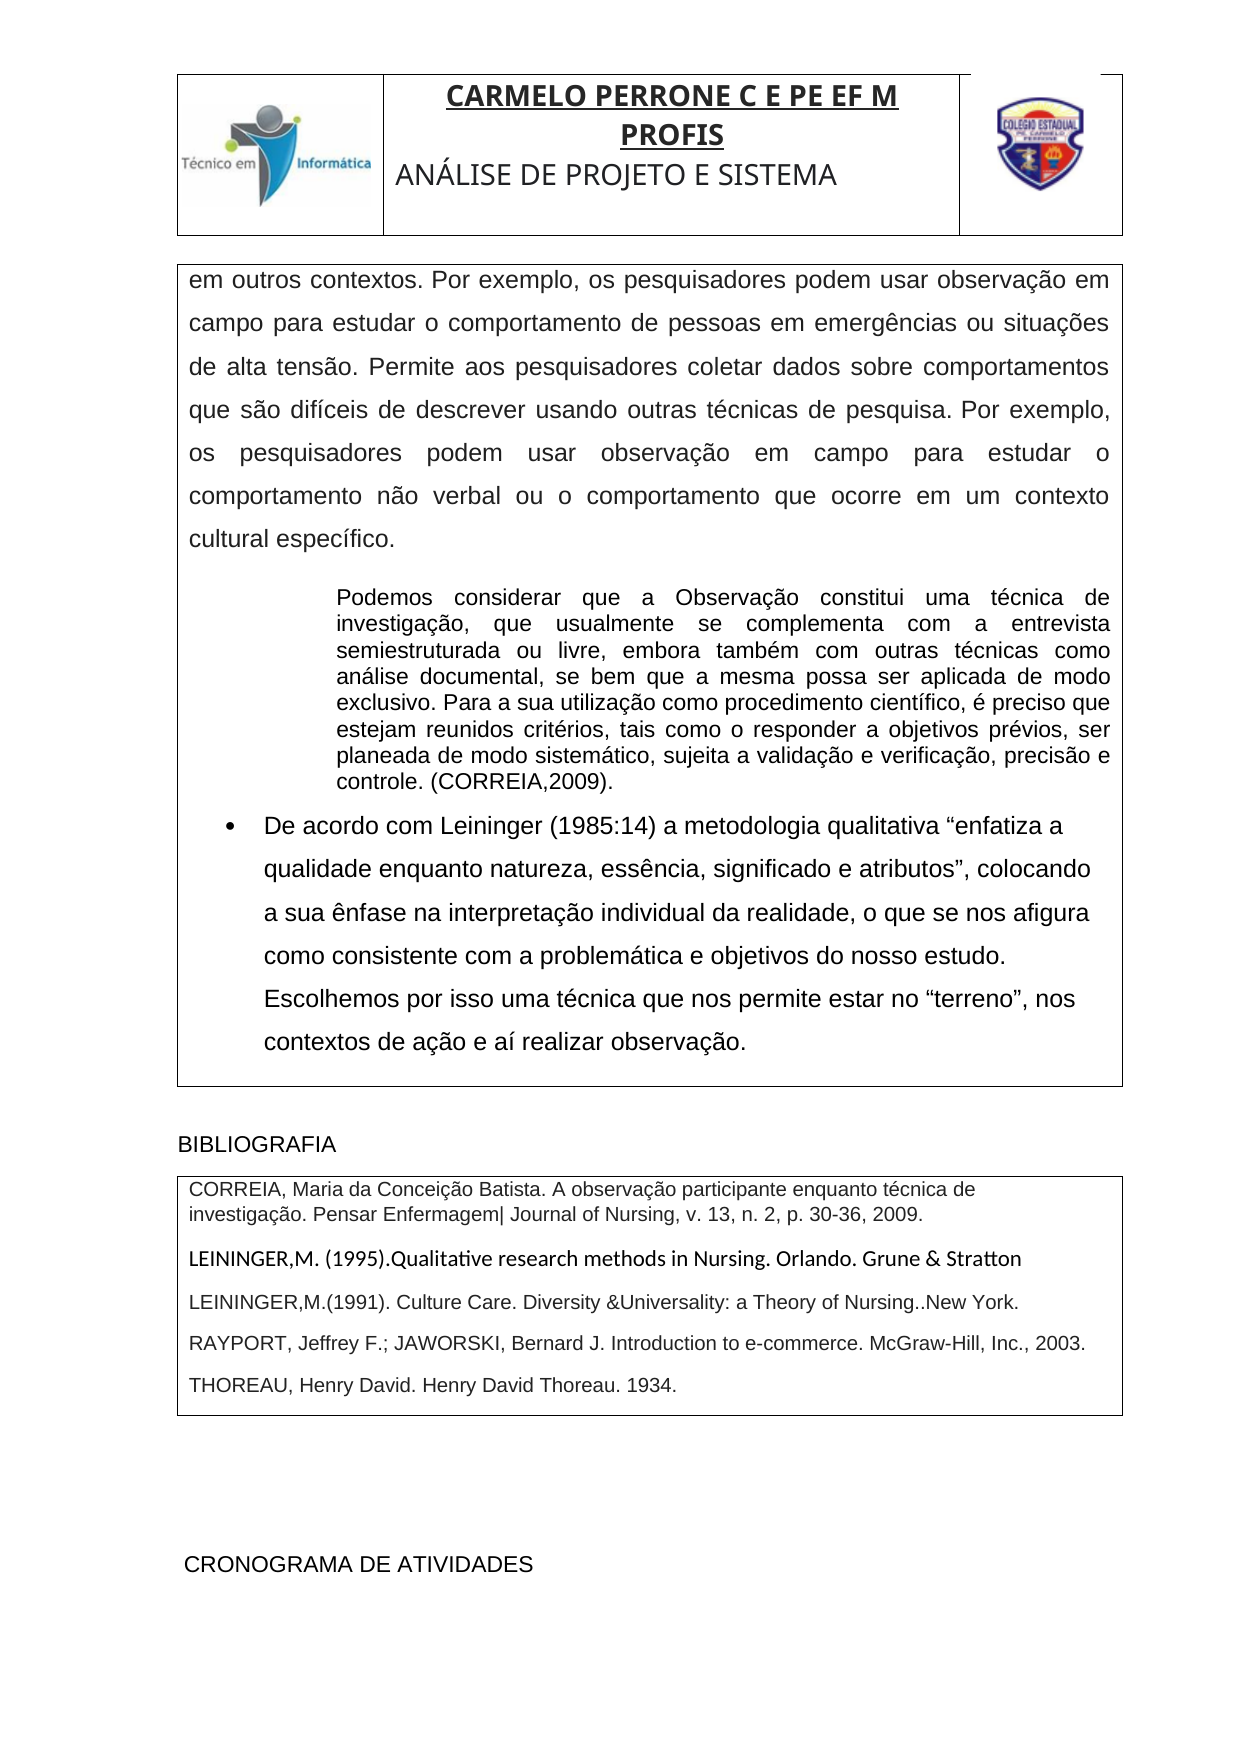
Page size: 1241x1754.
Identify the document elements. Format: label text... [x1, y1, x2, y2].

table_header CORREIA, Maria da Conceição Batista. A observação participante enquanto técnica de investigação. Pensar Enfermagem| Journal of Nursing, v. 13, n. 2, p. 30-36, 2009. LEININGER,M. (1995).Qualitative research methods in Nursing. Orlando. Grune & Stratton LEININGER,M.(1991). Culture Care. Diversity &Universality: a Theory of Nursing..New York. RAYPORT, Jeffrey F.; JAWORSKI, Bernard J. Introduction to e-commerce. McGraw-Hill, Inc., 2003. THOREAU, Henry David. Henry David Thoreau. 1934. [178, 1177, 1122, 1415]
picture [971, 74, 1101, 199]
text CRONOGRAMA DE ATIVIDADES [177, 1551, 1122, 1577]
table_header em outros contextos. Por exemplo, os pesquisadores podem usar observação em campo para estudar o comportamento de pessoas em emergências ou situações de alta tensão. Permite aos pesquisadores coletar dados sobre comportamentos que são difíceis de descrever usando outras técnicas de pesquisa. Por exemplo, os pesquisadores podem usar observação em campo para estudar o comportamento não verbal ou o comportamento que ocorre em um contexto cultural específico. Podemos considerar que a Observação constitui uma técnica de investigação, que usualmente se complementa com a entrevista semiestruturada ou livre, embora também com outras técnicas como análise documental, se bem que a mesma possa ser aplicada de modo exclusivo. Para a sua utilização como procedimento científico, é preciso que estejam reunidos critérios, tais como o responder a objetivos prévios, ser planeada de modo sistemático, sujeita a validação e verificação, precisão e controle. (CORREIA,2009). De acordo com Leininger (1985:14) a metodologia qualitativa “enfatiza a qualidade enquanto natureza, essência, significado e atributos”, colocando a sua ênfase na interpretação individual da realidade, o que se nos afigura como consistente com a problemática e objetivos do nosso estudo. Escolhemos por isso uma técnica que nos permite estar no “terreno”, nos contextos de ação e aí realizar observação. [178, 265, 1122, 1086]
text BIBLIOGRAFIA [177, 1131, 1122, 1158]
picture [181, 104, 371, 207]
